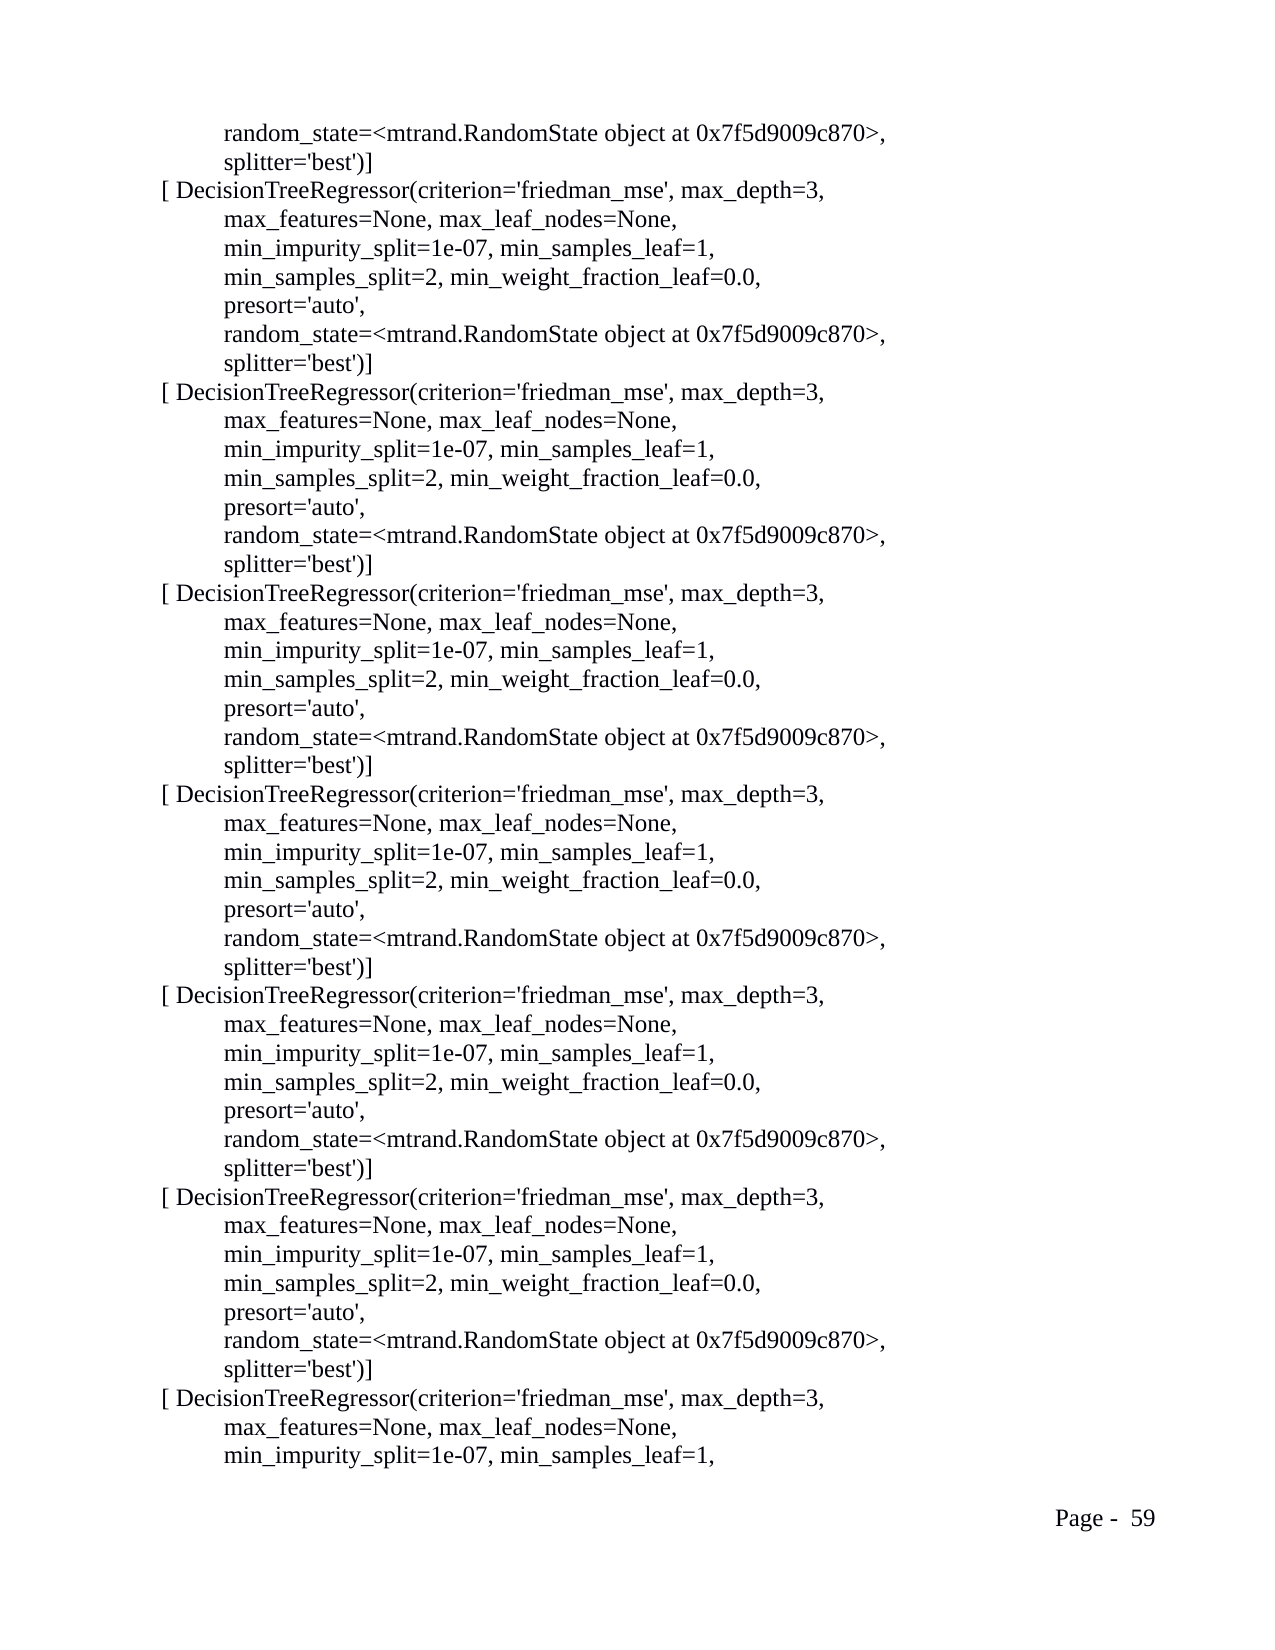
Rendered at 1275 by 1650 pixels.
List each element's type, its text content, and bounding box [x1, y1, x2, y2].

text random_state=<mtrand.RandomState object at 0x7f5d9009c870>, [155, 1124, 1157, 1153]
text min_samples_split=2, min_weight_fraction_leaf=0.0, [155, 463, 1157, 492]
text min_impurity_split=1e-07, min_samples_leaf=1, [155, 434, 1157, 463]
text min_impurity_split=1e-07, min_samples_leaf=1, [155, 837, 1157, 866]
text max_features=None, max_leaf_nodes=None, [155, 1412, 1157, 1441]
text min_samples_split=2, min_weight_fraction_leaf=0.0, [155, 664, 1157, 693]
text min_samples_split=2, min_weight_fraction_leaf=0.0, [155, 262, 1157, 291]
text presort='auto', [155, 693, 1157, 722]
text presort='auto', [155, 894, 1157, 923]
text max_features=None, max_leaf_nodes=None, [155, 204, 1157, 233]
text random_state=<mtrand.RandomState object at 0x7f5d9009c870>, [155, 521, 1157, 549]
text [ DecisionTreeRegressor(criterion='friedman_mse', max_depth=3, [155, 176, 1157, 204]
text [ DecisionTreeRegressor(criterion='friedman_mse', max_depth=3, [155, 1383, 1157, 1412]
text random_state=<mtrand.RandomState object at 0x7f5d9009c870>, [155, 722, 1157, 751]
text random_state=<mtrand.RandomState object at 0x7f5d9009c870>, [155, 319, 1157, 348]
text splitter='best')] [155, 751, 1157, 779]
text max_features=None, max_leaf_nodes=None, [155, 808, 1157, 837]
text random_state=<mtrand.RandomState object at 0x7f5d9009c870>, [155, 923, 1157, 952]
text random_state=<mtrand.RandomState object at 0x7f5d9009c870>, [155, 118, 1157, 147]
text random_state=<mtrand.RandomState object at 0x7f5d9009c870>, [155, 1326, 1157, 1354]
text min_impurity_split=1e-07, min_samples_leaf=1, [155, 1441, 1157, 1469]
text splitter='best')] [155, 147, 1157, 176]
text min_samples_split=2, min_weight_fraction_leaf=0.0, [155, 1268, 1157, 1297]
text [ DecisionTreeRegressor(criterion='friedman_mse', max_depth=3, [155, 377, 1157, 406]
text [ DecisionTreeRegressor(criterion='friedman_mse', max_depth=3, [155, 1182, 1157, 1211]
text presort='auto', [155, 1297, 1157, 1326]
text [ DecisionTreeRegressor(criterion='friedman_mse', max_depth=3, [155, 981, 1157, 1009]
text min_impurity_split=1e-07, min_samples_leaf=1, [155, 636, 1157, 664]
text min_samples_split=2, min_weight_fraction_leaf=0.0, [155, 866, 1157, 894]
text max_features=None, max_leaf_nodes=None, [155, 1009, 1157, 1038]
text presort='auto', [155, 1096, 1157, 1124]
text min_samples_split=2, min_weight_fraction_leaf=0.0, [155, 1067, 1157, 1096]
text min_impurity_split=1e-07, min_samples_leaf=1, [155, 1038, 1157, 1067]
text presort='auto', [155, 492, 1157, 521]
text splitter='best')] [155, 549, 1157, 578]
text presort='auto', [155, 291, 1157, 319]
text min_impurity_split=1e-07, min_samples_leaf=1, [155, 1239, 1157, 1268]
text max_features=None, max_leaf_nodes=None, [155, 607, 1157, 636]
text max_features=None, max_leaf_nodes=None, [155, 406, 1157, 434]
text splitter='best')] [155, 1354, 1157, 1383]
text splitter='best')] [155, 1153, 1157, 1182]
text splitter='best')] [155, 952, 1157, 981]
text [ DecisionTreeRegressor(criterion='friedman_mse', max_depth=3, [155, 578, 1157, 607]
text [ DecisionTreeRegressor(criterion='friedman_mse', max_depth=3, [155, 779, 1157, 808]
text min_impurity_split=1e-07, min_samples_leaf=1, [155, 233, 1157, 262]
text max_features=None, max_leaf_nodes=None, [155, 1211, 1157, 1239]
text splitter='best')] [155, 348, 1157, 377]
